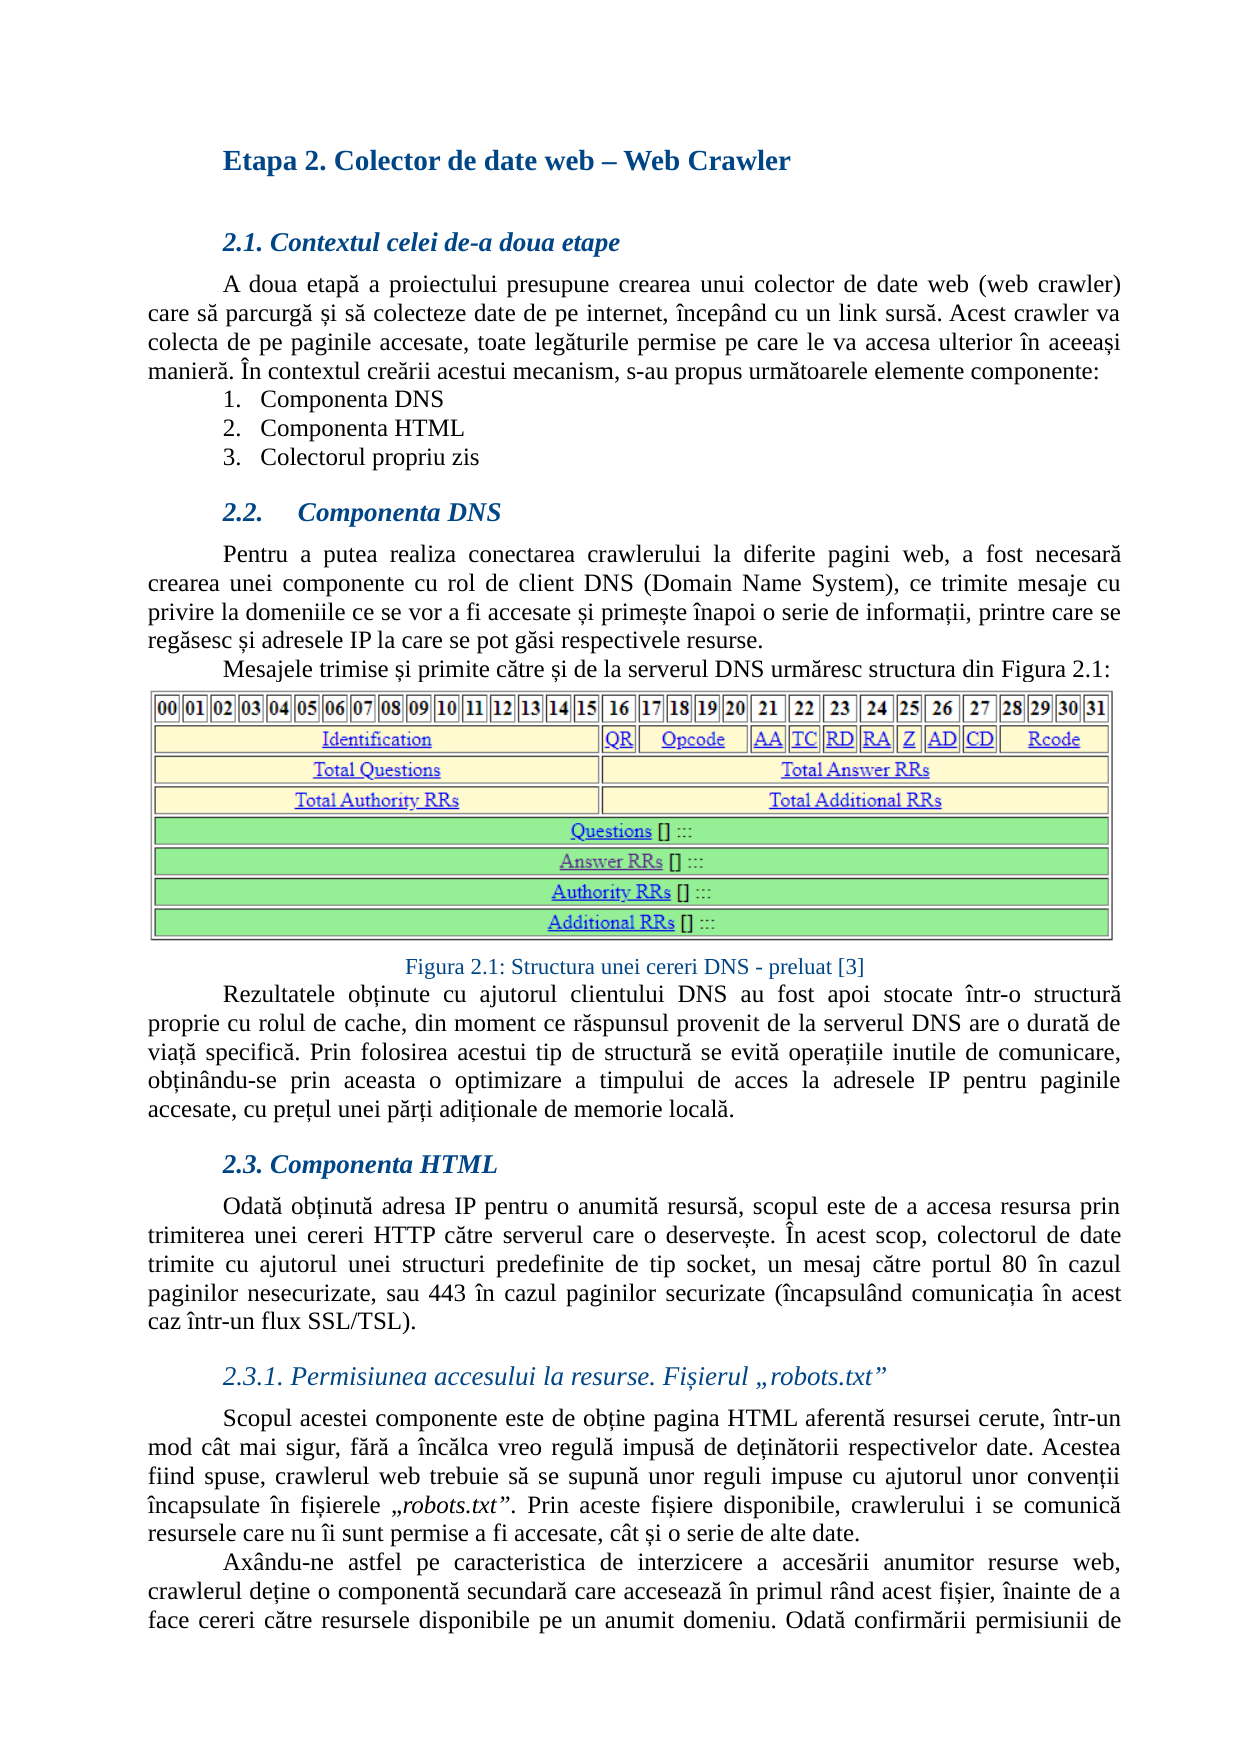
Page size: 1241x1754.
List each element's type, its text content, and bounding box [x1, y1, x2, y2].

text Rezultatele obținute cu ajutorul clientului DNS au fost apoi stocate într-o structură proprie cu rolul de cache, din moment ce răspunsul provenit de la serverul DNS are o durată de viață specifică. Prin folosirea acestui tip de structură se evită operațiile inutile de comunicare, obținându-se prin aceasta o optimizare a timpului de acces la adresele IP pentru paginile accesate, cu prețul unei părți adiționale de memorie locală. [148, 979, 1122, 1123]
text Mesajele trimise și primite către și de la serverul DNS urmăresc structura din Figura 2.1: [148, 654, 1122, 682]
subtitle Permisiunea accesului la resurse. Fișierul „robots.txt” [223, 1360, 1122, 1391]
text A doua etapă a proiectului presupune crearea unui colector de date web (web crawler) care să parcurgă și să colecteze date de pe internet, începând cu un link sursă. Acest crawler va colecta de pe paginile accesate, toate legăturile permise pe care le va accesa ulterior în aceeași manieră. În contextul creării acestui mecanism, s-au propus următoarele elemente componente: [148, 269, 1122, 384]
subtitle Componenta DNS [223, 496, 1122, 527]
subtitle Componenta HTML [223, 1148, 1122, 1179]
text Figura 2.1: Structura unei cereri DNS - preluat [3] [148, 948, 1122, 979]
text Odată obținută adresa IP pentru o anumită resursă, scopul este de a accesa resursa prin trimiterea unei cereri HTTP către serverul care o deservește. În acest scop, colectorul de date trimite cu ajutorul unei structuri predefinite de tip socket, un mesaj către portul 80 în cazul paginilor nesecurizate, sau 443 în cazul paginilor securizate (încapsulând comunicația în acest caz într-un flux SSL/TSL). [148, 1191, 1122, 1335]
list Componenta HTML [223, 413, 1122, 442]
text Scopul acestei componente este de obține pagina HTML aferentă resursei cerute, într-un mod cât mai sigur, fără a încălca vreo regulă impusă de deținătorii respectivelor date. Acestea fiind spuse, crawlerul web trebuie să se supună unor reguli impuse cu ajutorul unor convenții încapsulate în fișierele „robots.txt”. Prin aceste fișiere disponibile, crawlerului i se comunică resursele care nu îi sunt permise a fi accesate, cât și o serie de alte date. [148, 1403, 1122, 1547]
picture [147, 682, 1123, 948]
text Pentru a putea realiza conectarea crawlerului la diferite pagini web, a fost necesară crearea unei componente cu rol de client DNS (Domain Name System), ce trimite mesaje cu privire la domeniile ce se vor a fi accesate și primește înapoi o serie de informații, printre care se regăsesc și adresele IP la care se pot găsi respectivele resurse. [148, 539, 1122, 654]
list Componenta DNS [223, 384, 1122, 413]
subtitle Contextul celei de-a doua etape [223, 226, 1122, 257]
subtitle Colector de date web – Web Crawler [148, 143, 1122, 176]
text Axându-ne astfel pe caracteristica de interzicere a accesării anumitor resurse web, crawlerul deține o componentă secundară care accesează în primul rând acest fișier, înainte de a face cereri către resursele disponibile pe un anumit domeniu. Odată confirmării permisiunii de [148, 1547, 1122, 1633]
list Colectorul propriu zis [223, 442, 1122, 471]
